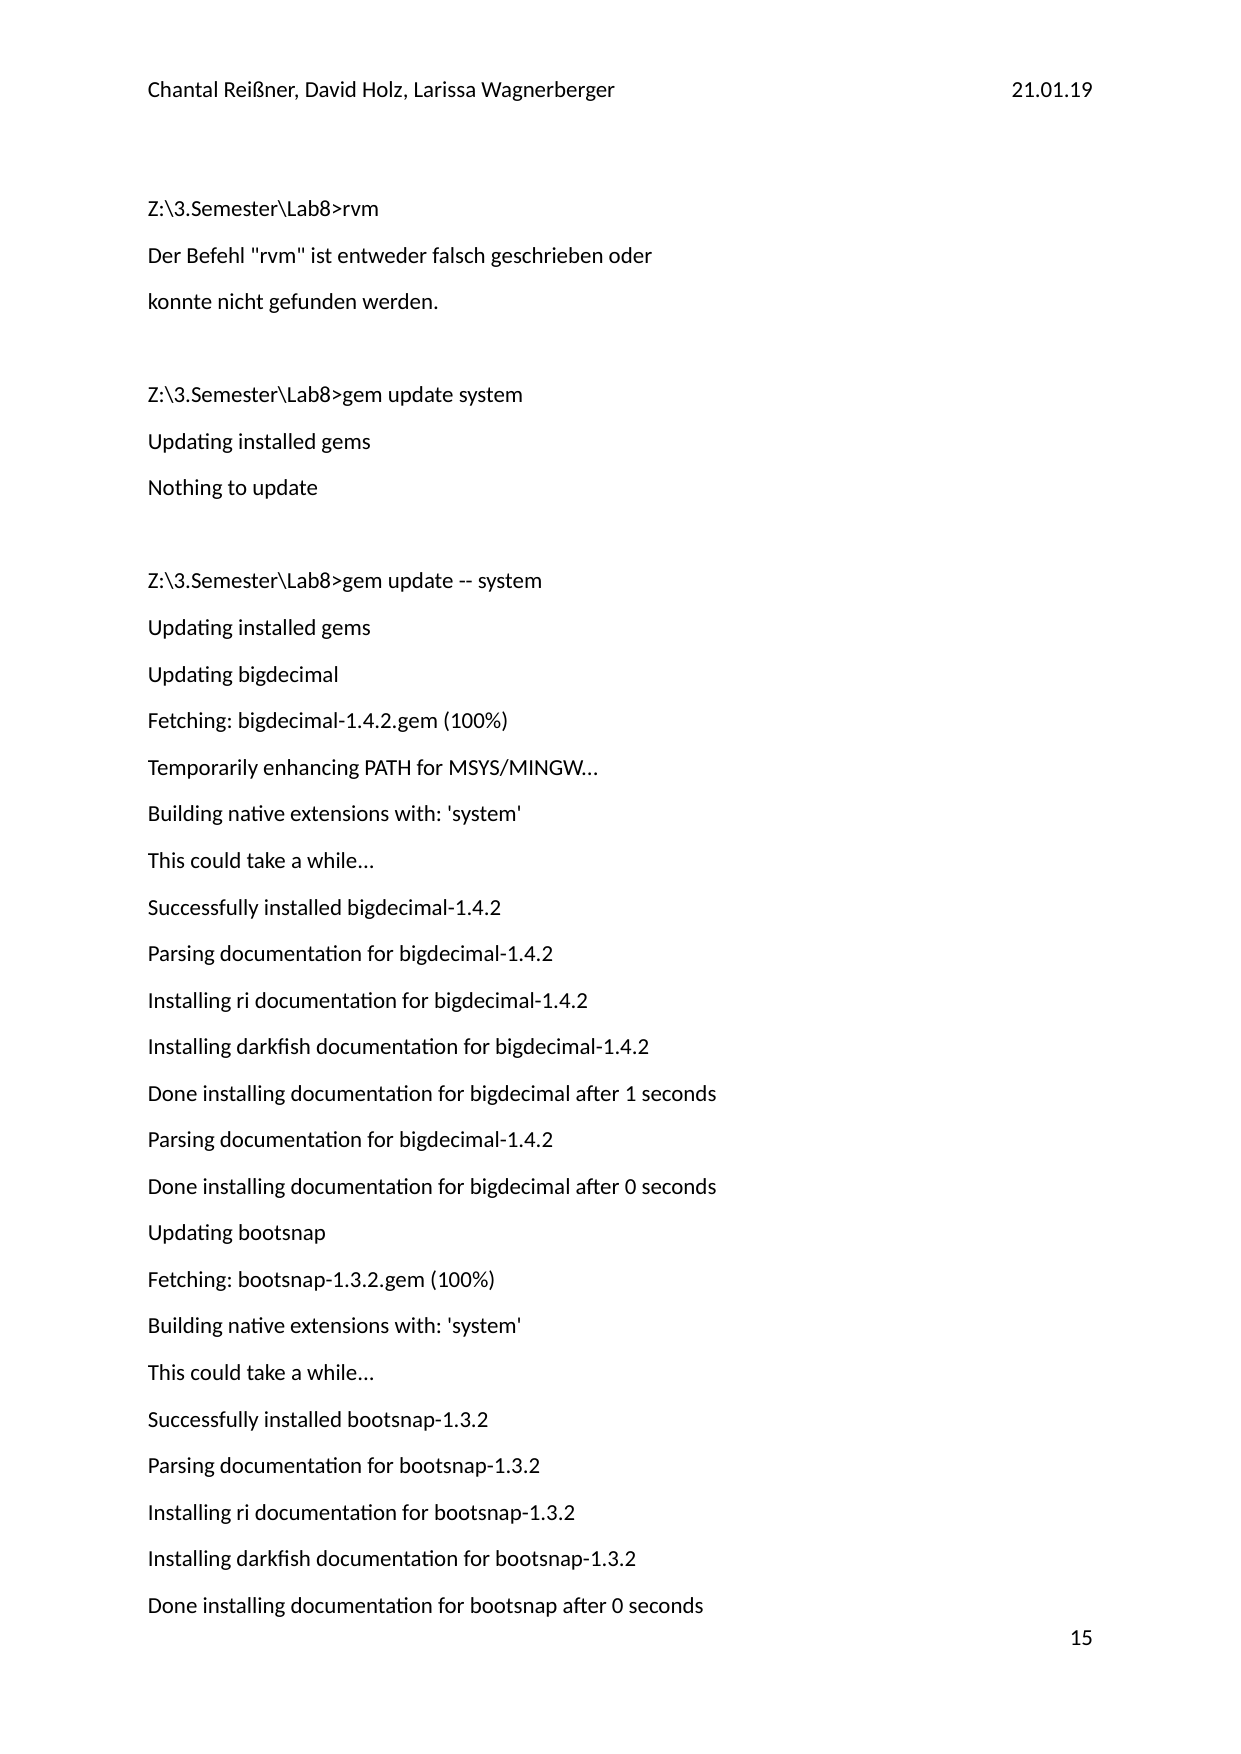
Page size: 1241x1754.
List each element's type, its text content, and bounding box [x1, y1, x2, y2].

text Successfully installed bootsnap-1.3.2 [148, 1405, 1093, 1433]
text Updating installed gems [148, 613, 1093, 641]
text Installing ri documentation for bootsnap-1.3.2 [148, 1498, 1093, 1526]
text Der Befehl "rvm" ist entweder falsch geschrieben oder [148, 241, 1093, 269]
text This could take a while... [148, 846, 1093, 874]
text Fetching: bigdecimal-1.4.2.gem (100%) [148, 706, 1093, 734]
text konnte nicht gefunden werden. [148, 287, 1093, 315]
text Updating bootsnap [148, 1218, 1093, 1247]
text This could take a while... [148, 1358, 1093, 1386]
text Updating bigdecimal [148, 660, 1093, 688]
text Z:\3.Semester\Lab8>rvm [148, 194, 1093, 222]
text Done installing documentation for bigdecimal after 1 seconds [148, 1079, 1093, 1107]
text Installing darkfish documentation for bigdecimal-1.4.2 [148, 1032, 1093, 1060]
text Parsing documentation for bigdecimal-1.4.2 [148, 1125, 1093, 1153]
text Building native extensions with: 'system' [148, 799, 1093, 827]
text Updating installed gems [148, 427, 1093, 455]
text Installing ri documentation for bigdecimal-1.4.2 [148, 986, 1093, 1014]
text Installing darkfish documentation for bootsnap-1.3.2 [148, 1544, 1093, 1572]
text Done installing documentation for bootsnap after 0 seconds [148, 1591, 1093, 1619]
text Z:\3.Semester\Lab8>gem update system [148, 380, 1093, 408]
text Done installing documentation for bigdecimal after 0 seconds [148, 1172, 1093, 1200]
text Z:\3.Semester\Lab8>gem update -- system [148, 567, 1093, 595]
text Parsing documentation for bootsnap-1.3.2 [148, 1451, 1093, 1479]
text Parsing documentation for bigdecimal-1.4.2 [148, 939, 1093, 967]
text Successfully installed bigdecimal-1.4.2 [148, 893, 1093, 921]
text Temporarily enhancing PATH for MSYS/MINGW... [148, 753, 1093, 781]
text Nothing to update [148, 473, 1093, 502]
text Building native extensions with: 'system' [148, 1312, 1093, 1340]
text Fetching: bootsnap-1.3.2.gem (100%) [148, 1265, 1093, 1293]
